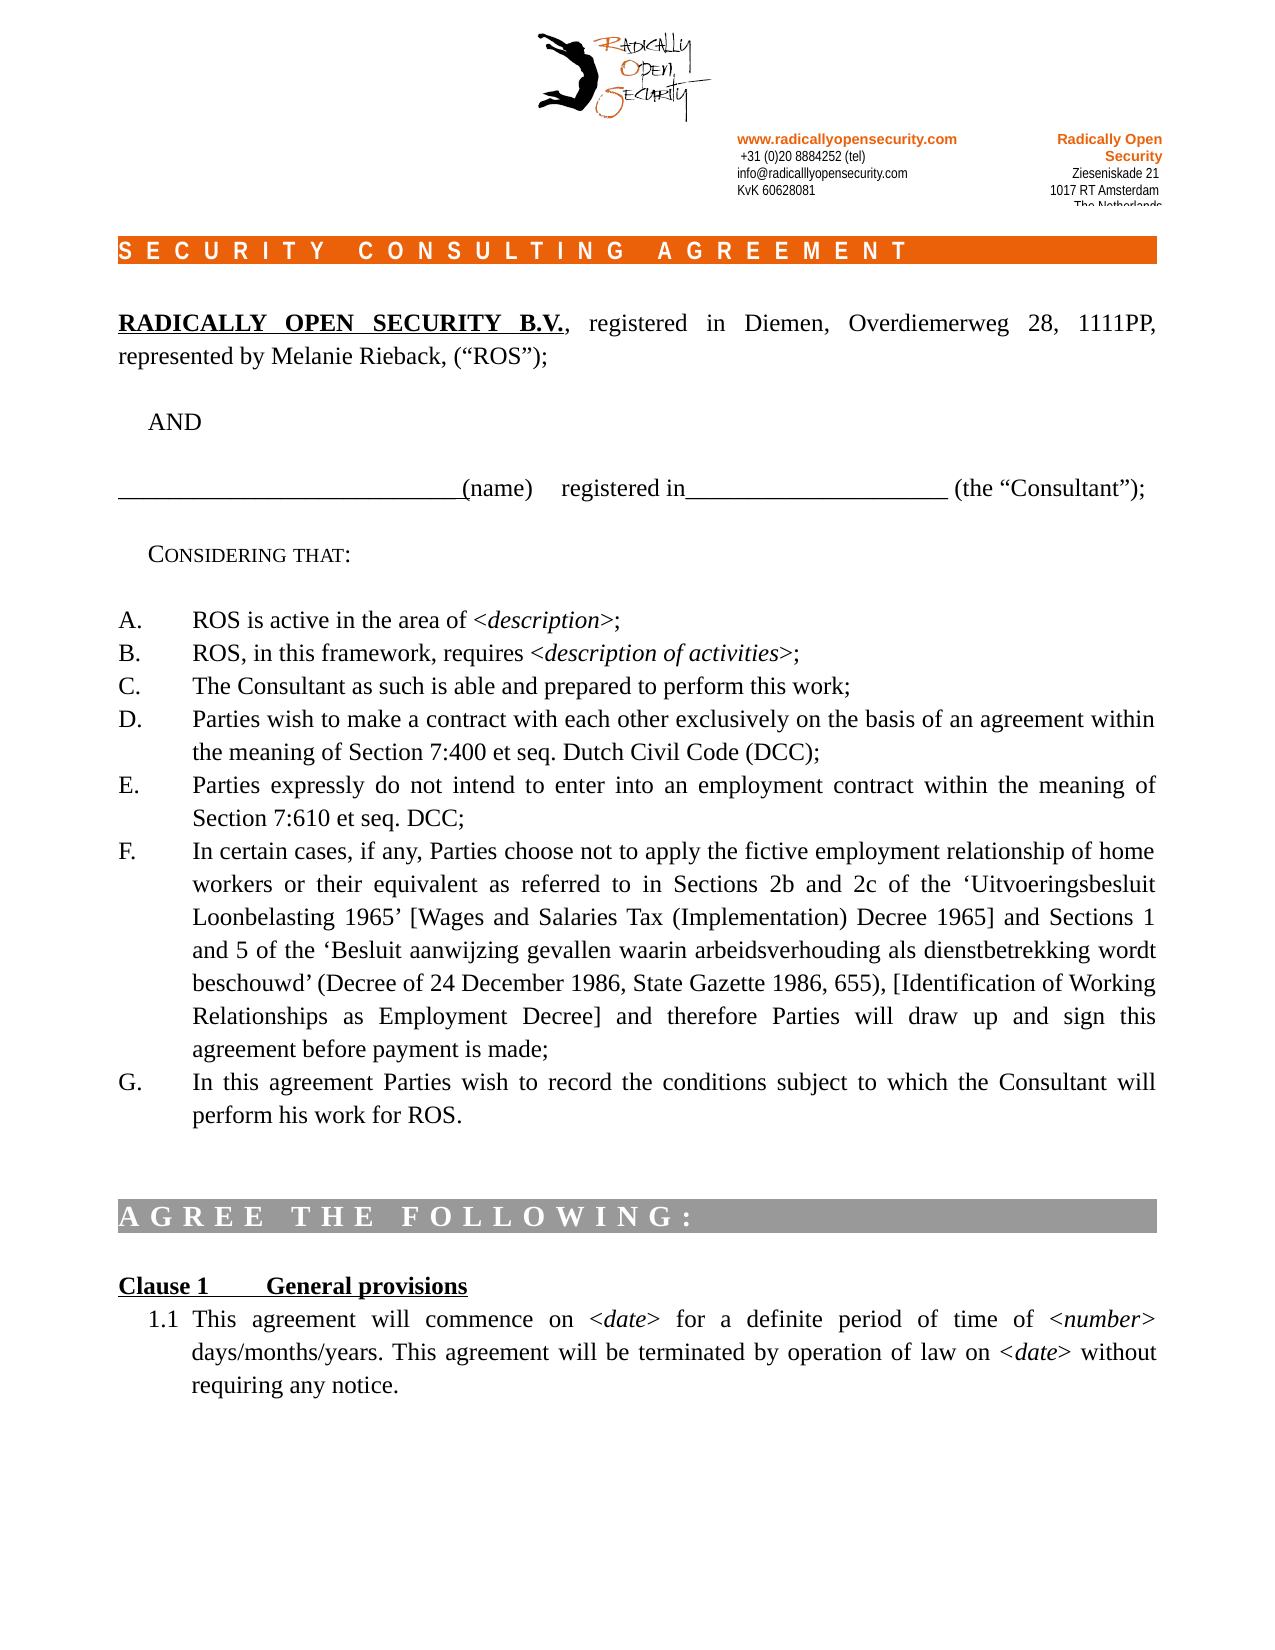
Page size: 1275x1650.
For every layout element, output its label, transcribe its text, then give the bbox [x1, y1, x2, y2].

text Radically Open Security Zieseniskade 21 1017 RT Amsterdam The Netherlands [999, 131, 1162, 206]
text AND [148, 407, 1157, 436]
text www.radicallyopensecurity.com +31 (0)20 8884252 (tel) info@radicalllyopensecurity.com KvK 60628081 [737, 131, 962, 198]
list ROS, in this framework, requires <description of activities>; [118, 638, 1157, 667]
list This agreement will commence on <date> for a definite period of time of <number> days/months/years. This agreement will be terminated by operation of law on <date> without requiring any notice. [148, 1304, 1157, 1399]
text Considering that: [148, 539, 1157, 568]
list Parties wish to make a contract with each other exclusively on the basis of an agreement within the meaning of Section 7:400 et seq. Dutch Civil Code (DCC); [118, 704, 1157, 766]
text Clause 1 General provisions [118, 1271, 1157, 1299]
list The Consultant as such is able and prepared to perform this work; [118, 671, 1157, 700]
text RADICALLY OPEN SECURITY B.V., registered in Diemen, Overdiemerweg 28, 1111PP, represented by Melanie Rieback, (“ROS”); [118, 308, 1157, 369]
list Parties expressly do not intend to enter into an employment contract within the meaning of Section 7:610 et seq. DCC; [118, 770, 1157, 832]
text AGREE THE FOLLOWING: [118, 1199, 1157, 1233]
text ___________________________ (name) registered in_____________________ (the “Consultant”); [118, 473, 1157, 502]
text SECURITY CONSULTING AGREEMENT [118, 236, 1157, 264]
list In this agreement Parties wish to record the conditions subject to which the Consultant will perform his work for ROS. [118, 1067, 1157, 1129]
picture [535, 30, 714, 124]
list In certain cases, if any, Parties choose not to apply the fictive employment relationship of home workers or their equivalent as referred to in Sections 2b and 2c of the ‘Uitvoeringsbesluit Loonbelasting 1965’ [Wages and Salaries Tax (Implementation) Decree 1965] and Sections 1 and 5 of the ‘Besluit aanwijzing gevallen waarin arbeidsverhouding als dienstbetrekking wordt beschouwd’ (Decree of 24 December 1986, State Gazette 1986, 655), [Identification of Working Relationships as Employment Decree] and therefore Parties will draw up and sign this agreement before payment is made; [118, 836, 1157, 1063]
list ROS is active in the area of <description>; [118, 605, 1157, 634]
